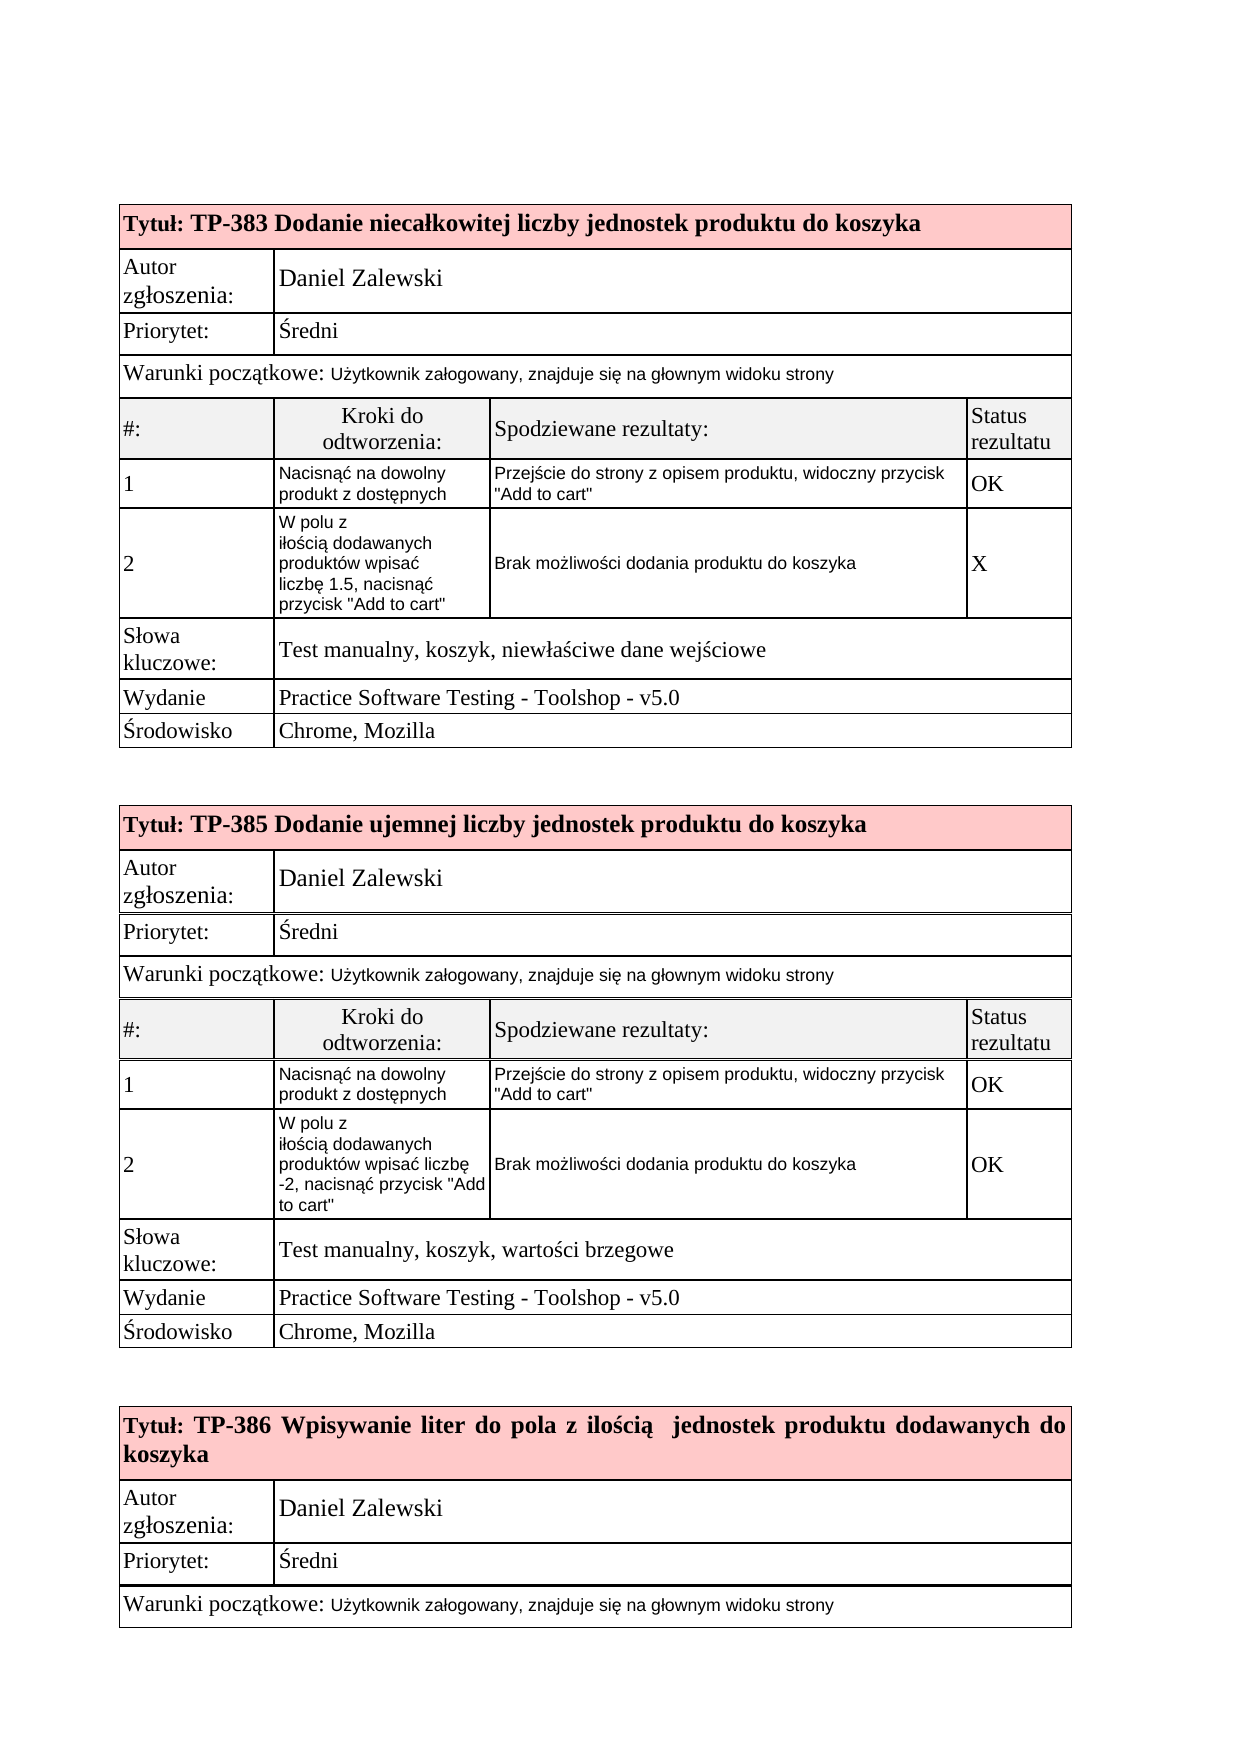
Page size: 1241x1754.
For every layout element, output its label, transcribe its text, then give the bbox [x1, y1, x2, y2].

table_cell Warunki początkowe: Użytkownik załogowany, znajduje się na głownym widoku strony [120, 1587, 1071, 1627]
table_cell W polu z iłością dodawanych produktów wpisać liczbę 1.5, nacisnąć przycisk "Add to cart" [275, 509, 489, 617]
table_cell 1 [120, 460, 273, 507]
table_cell #: [120, 1000, 273, 1058]
table_header Tytuł: TP-383 Dodanie niecałkowitej liczby jednostek produktu do koszyka [120, 205, 1071, 248]
table_cell Daniel Zalewski [275, 1481, 1071, 1542]
table_header Tytuł: TP-385 Dodanie ujemnej liczby jednostek produktu do koszyka [120, 806, 1071, 849]
table_cell Warunki początkowe: Użytkownik załogowany, znajduje się na głownym widoku strony [120, 356, 1071, 397]
table_cell Średni [275, 1544, 1071, 1584]
table_cell OK [968, 460, 1071, 507]
table_header Tytuł: TP-386 Wpisywanie liter do pola z ilością jednostek produktu dodawanych do koszyka [120, 1407, 1071, 1479]
table_cell Brak możliwości dodania produktu do koszyka [491, 509, 966, 617]
table_cell Spodziewane rezultaty: [491, 1000, 966, 1058]
table_cell Priorytet: [120, 1544, 273, 1584]
table_cell OK [968, 1061, 1071, 1108]
table_cell Brak możliwości dodania produktu do koszyka [491, 1110, 966, 1218]
table_cell Spodziewane rezultaty: [491, 399, 966, 458]
table_cell Test manualny, koszyk, wartości brzegowe [275, 1220, 1071, 1279]
table_cell Practice Software Testing - Toolshop - v5.0 [275, 1281, 1071, 1314]
table_cell Słowa kluczowe: [120, 619, 273, 678]
table_cell Warunki początkowe: Użytkownik załogowany, znajduje się na głownym widoku strony [120, 957, 1071, 997]
table_cell 2 [120, 509, 273, 617]
table_cell Nacisnąć na dowolny produkt z dostępnych [275, 1061, 489, 1108]
table_cell Status rezultatu [968, 1000, 1071, 1058]
table_cell Practice Software Testing - Toolshop - v5.0 [275, 680, 1071, 713]
table_cell X [968, 509, 1071, 617]
table_cell Wydanie [120, 1281, 273, 1314]
table_cell #: [120, 399, 273, 458]
table_cell Autor zgłoszenia: [120, 250, 273, 312]
table_cell Nacisnąć na dowolny produkt z dostępnych [275, 460, 489, 507]
table_cell Średni [275, 314, 1071, 354]
table_cell Priorytet: [120, 915, 273, 955]
table_cell Autor zgłoszenia: [120, 851, 273, 912]
table_cell Przejście do strony z opisem produktu, widoczny przycisk "Add to cart" [491, 460, 966, 507]
table_cell Środowisko [120, 714, 273, 747]
table_cell Kroki do odtworzenia: [275, 1000, 489, 1058]
table_cell W polu z iłością dodawanych produktów wpisać liczbę -2, nacisnąć przycisk "Add to cart" [275, 1110, 489, 1218]
table_cell Słowa kluczowe: [120, 1220, 273, 1279]
table_cell Daniel Zalewski [275, 250, 1071, 312]
table_cell Średni [275, 915, 1071, 955]
table_cell Priorytet: [120, 314, 273, 354]
table_cell Test manualny, koszyk, niewłaściwe dane wejściowe [275, 619, 1071, 678]
table_cell Chrome, Mozilla [275, 1315, 1071, 1347]
table_cell Przejście do strony z opisem produktu, widoczny przycisk "Add to cart" [491, 1061, 966, 1108]
table_cell OK [968, 1110, 1071, 1218]
table_cell Status rezultatu [968, 399, 1071, 458]
table_cell Daniel Zalewski [275, 851, 1071, 912]
table_cell 2 [120, 1110, 273, 1218]
table_cell Kroki do odtworzenia: [275, 399, 489, 458]
table_cell Środowisko [120, 1315, 273, 1347]
table_cell Chrome, Mozilla [275, 714, 1071, 747]
table_cell 1 [120, 1061, 273, 1108]
table_cell Wydanie [120, 680, 273, 713]
table_cell Autor zgłoszenia: [120, 1481, 273, 1542]
